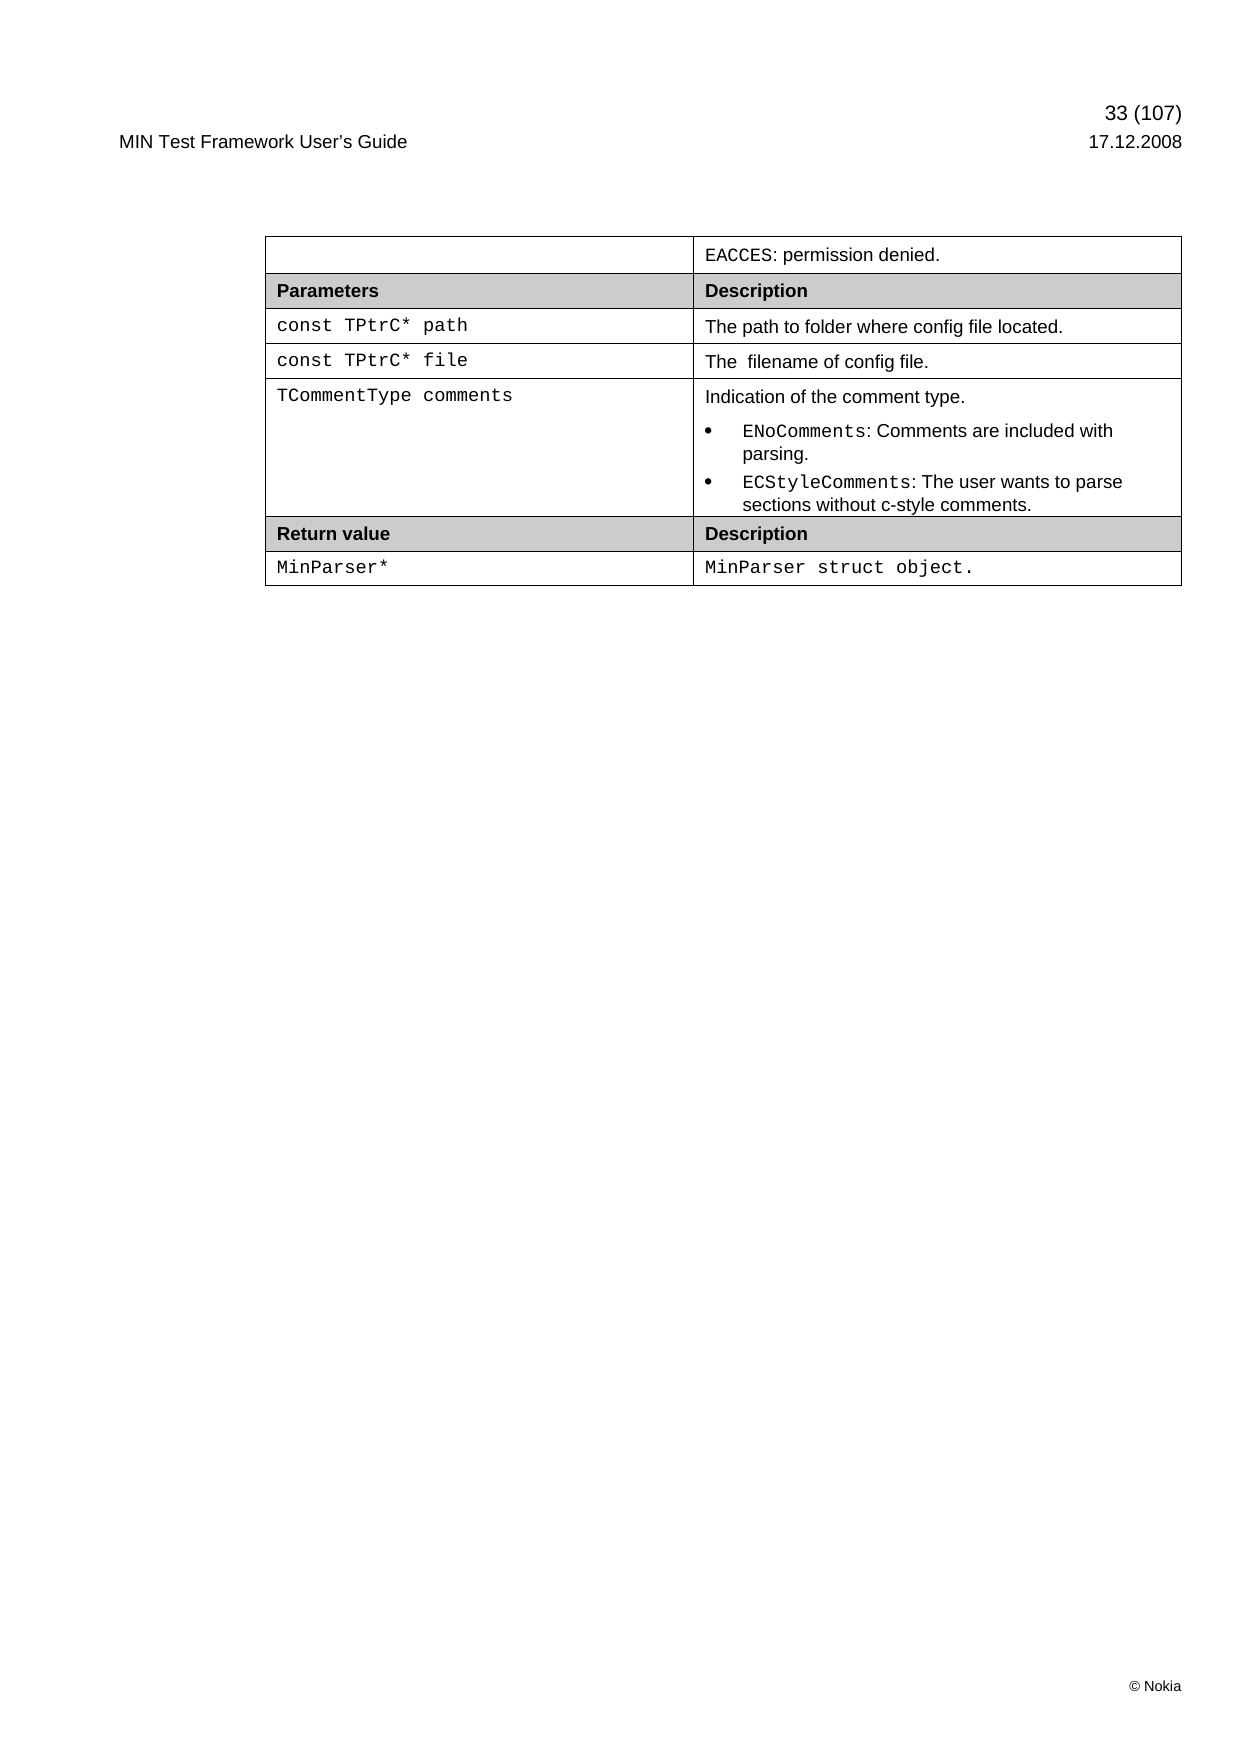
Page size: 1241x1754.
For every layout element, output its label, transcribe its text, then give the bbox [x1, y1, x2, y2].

table_cell [266, 237, 693, 273]
table_cell The path to folder where config file located. [694, 309, 1181, 343]
table_cell const TPtrC* file [266, 344, 693, 378]
table_cell The filename of config file. [694, 344, 1181, 378]
table_cell MinParser struct object. [694, 552, 1181, 585]
table_cell Parameters [266, 274, 693, 308]
table_cell MinParser* [266, 552, 693, 585]
table_cell Description [694, 274, 1181, 308]
table_cell Indication of the comment type. ENoComments: Comments are included with parsing. ECStyleComments: The user wants to parse sections without c-style comments. [694, 379, 1181, 516]
table_cell const TPtrC* path [266, 309, 693, 343]
table_cell TCommentType comments [266, 379, 693, 516]
table_cell Return value [266, 517, 693, 551]
table_cell EACCES: permission denied. [694, 237, 1181, 273]
table_cell Description [694, 517, 1181, 551]
